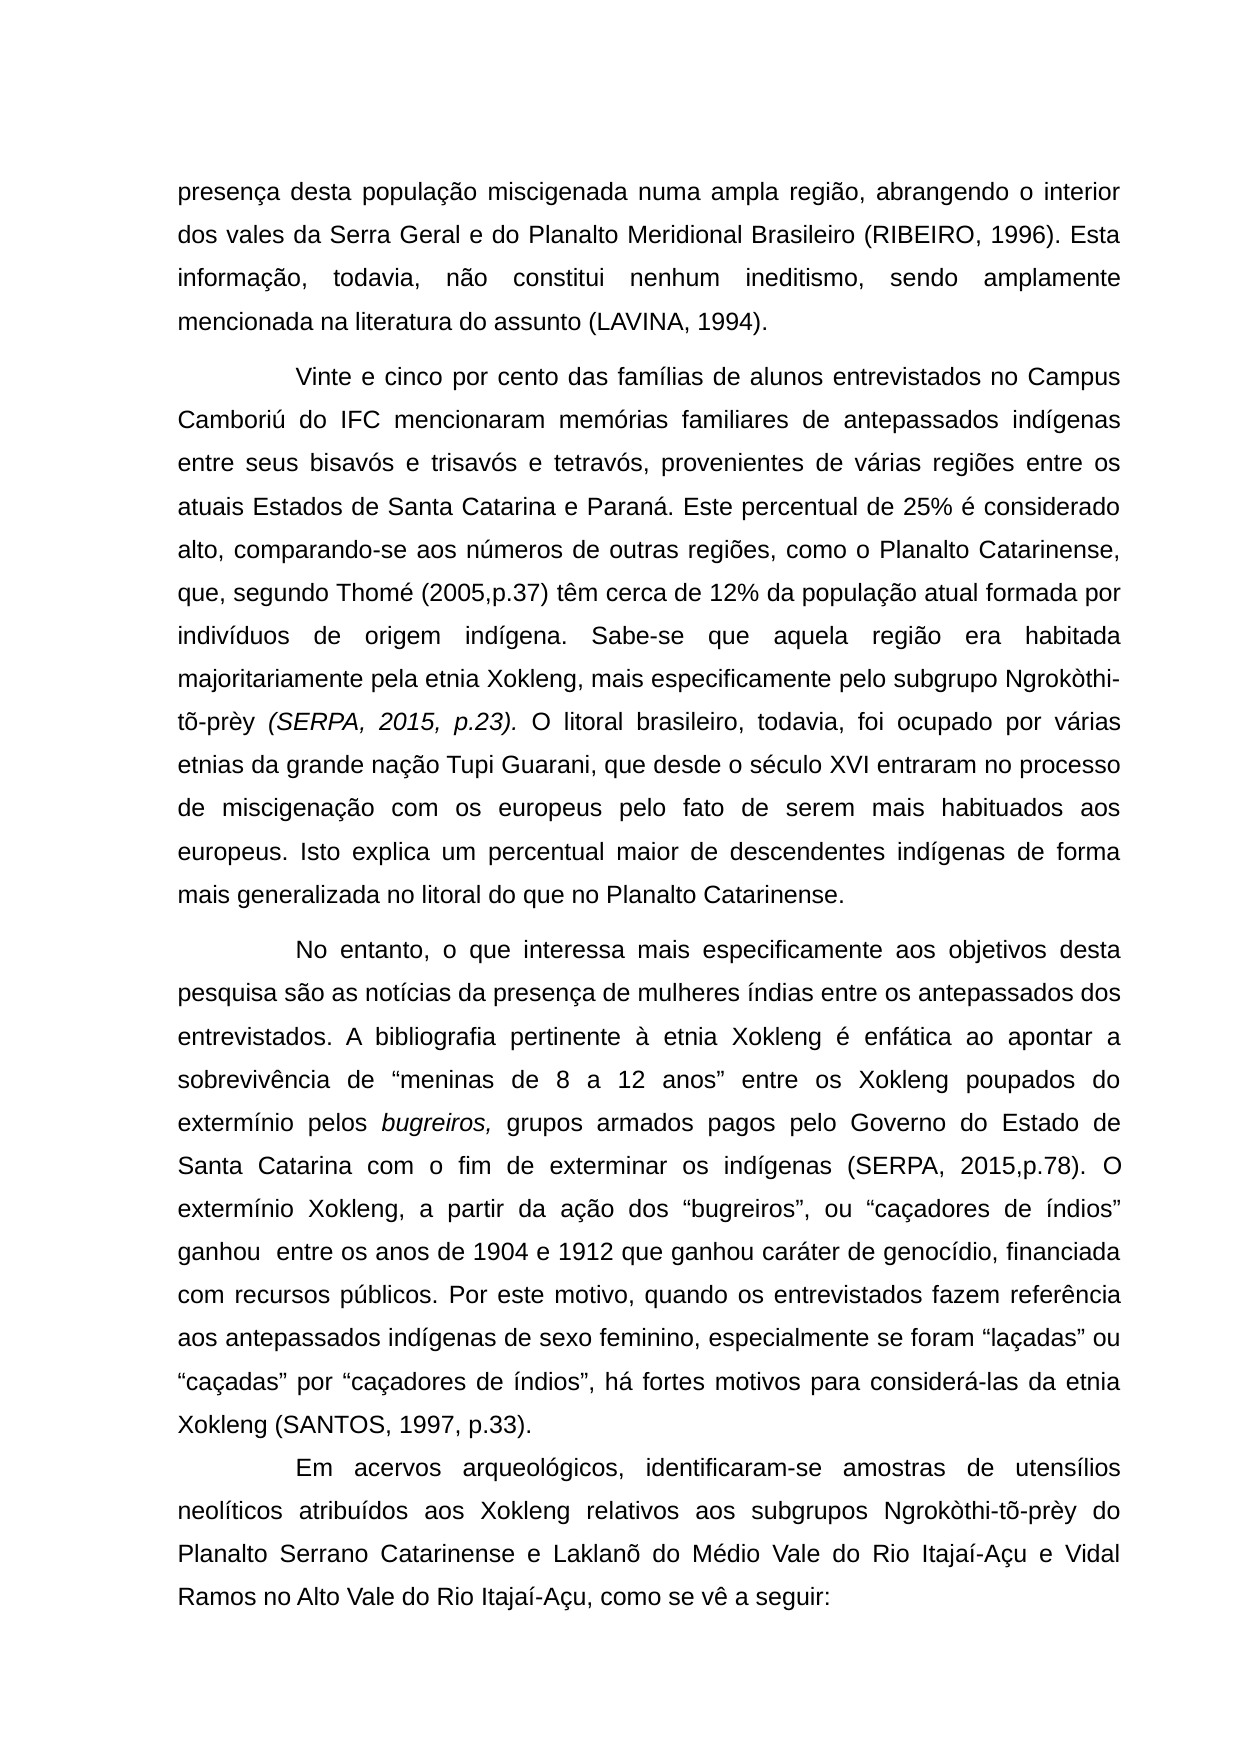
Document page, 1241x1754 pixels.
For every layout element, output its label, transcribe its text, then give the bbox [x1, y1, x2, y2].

text No entanto, o que interessa mais especificamente aos objetivos desta pesquisa são as notícias da presença de mulheres índias entre os antepassados dos entrevistados. A bibliografia pertinente à etnia Xokleng é enfática ao apontar a sobrevivência de “meninas de 8 a 12 anos” entre os Xokleng poupados do extermínio pelos bugreiros, grupos armados pagos pelo Governo do Estado de Santa Catarina com o fim de exterminar os indígenas (SERPA, 2015,p.78). O extermínio Xokleng, a partir da ação dos “bugreiros”, ou “caçadores de índios” ganhou entre os anos de 1904 e 1912 que ganhou caráter de genocídio, financiada com recursos públicos. Por este motivo, quando os entrevistados fazem referência aos antepassados indígenas de sexo feminino, especialmente se foram “laçadas” ou “caçadas” por “caçadores de índios”, há fortes motivos para considerá-las da etnia Xokleng (SANTOS, 1997, p.33). [177, 935, 1122, 1438]
text presença desta população miscigenada numa ampla região, abrangendo o interior dos vales da Serra Geral e do Planalto Meridional Brasileiro (RIBEIRO, 1996). Esta informação, todavia, não constitui nenhum ineditismo, sendo amplamente mencionada na literatura do assunto (LAVINA, 1994). [177, 177, 1122, 335]
text Em acervos arqueológicos, identificaram-se amostras de utensílios neolíticos atribuídos aos Xokleng relativos aos subgrupos Ngrokòthi-tõ-prèy do Planalto Serrano Catarinense e Laklanõ do Médio Vale do Rio Itajaí-Açu e Vidal Ramos no Alto Vale do Rio Itajaí-Açu, como se vê a seguir: [177, 1453, 1122, 1611]
text Vinte e cinco por cento das famílias de alunos entrevistados no Campus Camboriú do IFC mencionaram memórias familiares de antepassados indígenas entre seus bisavós e trisavós e tetravós, provenientes de várias regiões entre os atuais Estados de Santa Catarina e Paraná. Este percentual de 25% é considerado alto, comparando-se aos números de outras regiões, como o Planalto Catarinense, que, segundo Thomé (2005,p.37) têm cerca de 12% da população atual formada por indivíduos de origem indígena. Sabe-se que aquela região era habitada majoritariamente pela etnia Xokleng, mais especificamente pelo subgrupo Ngrokòthi-tõ-prèy (SERPA, 2015, p.23). O litoral brasileiro, todavia, foi ocupado por várias etnias da grande nação Tupi Guarani, que desde o século XVI entraram no processo de miscigenação com os europeus pelo fato de serem mais habituados aos europeus. Isto explica um percentual maior de descendentes indígenas de forma mais generalizada no litoral do que no Planalto Catarinense. [177, 362, 1122, 908]
